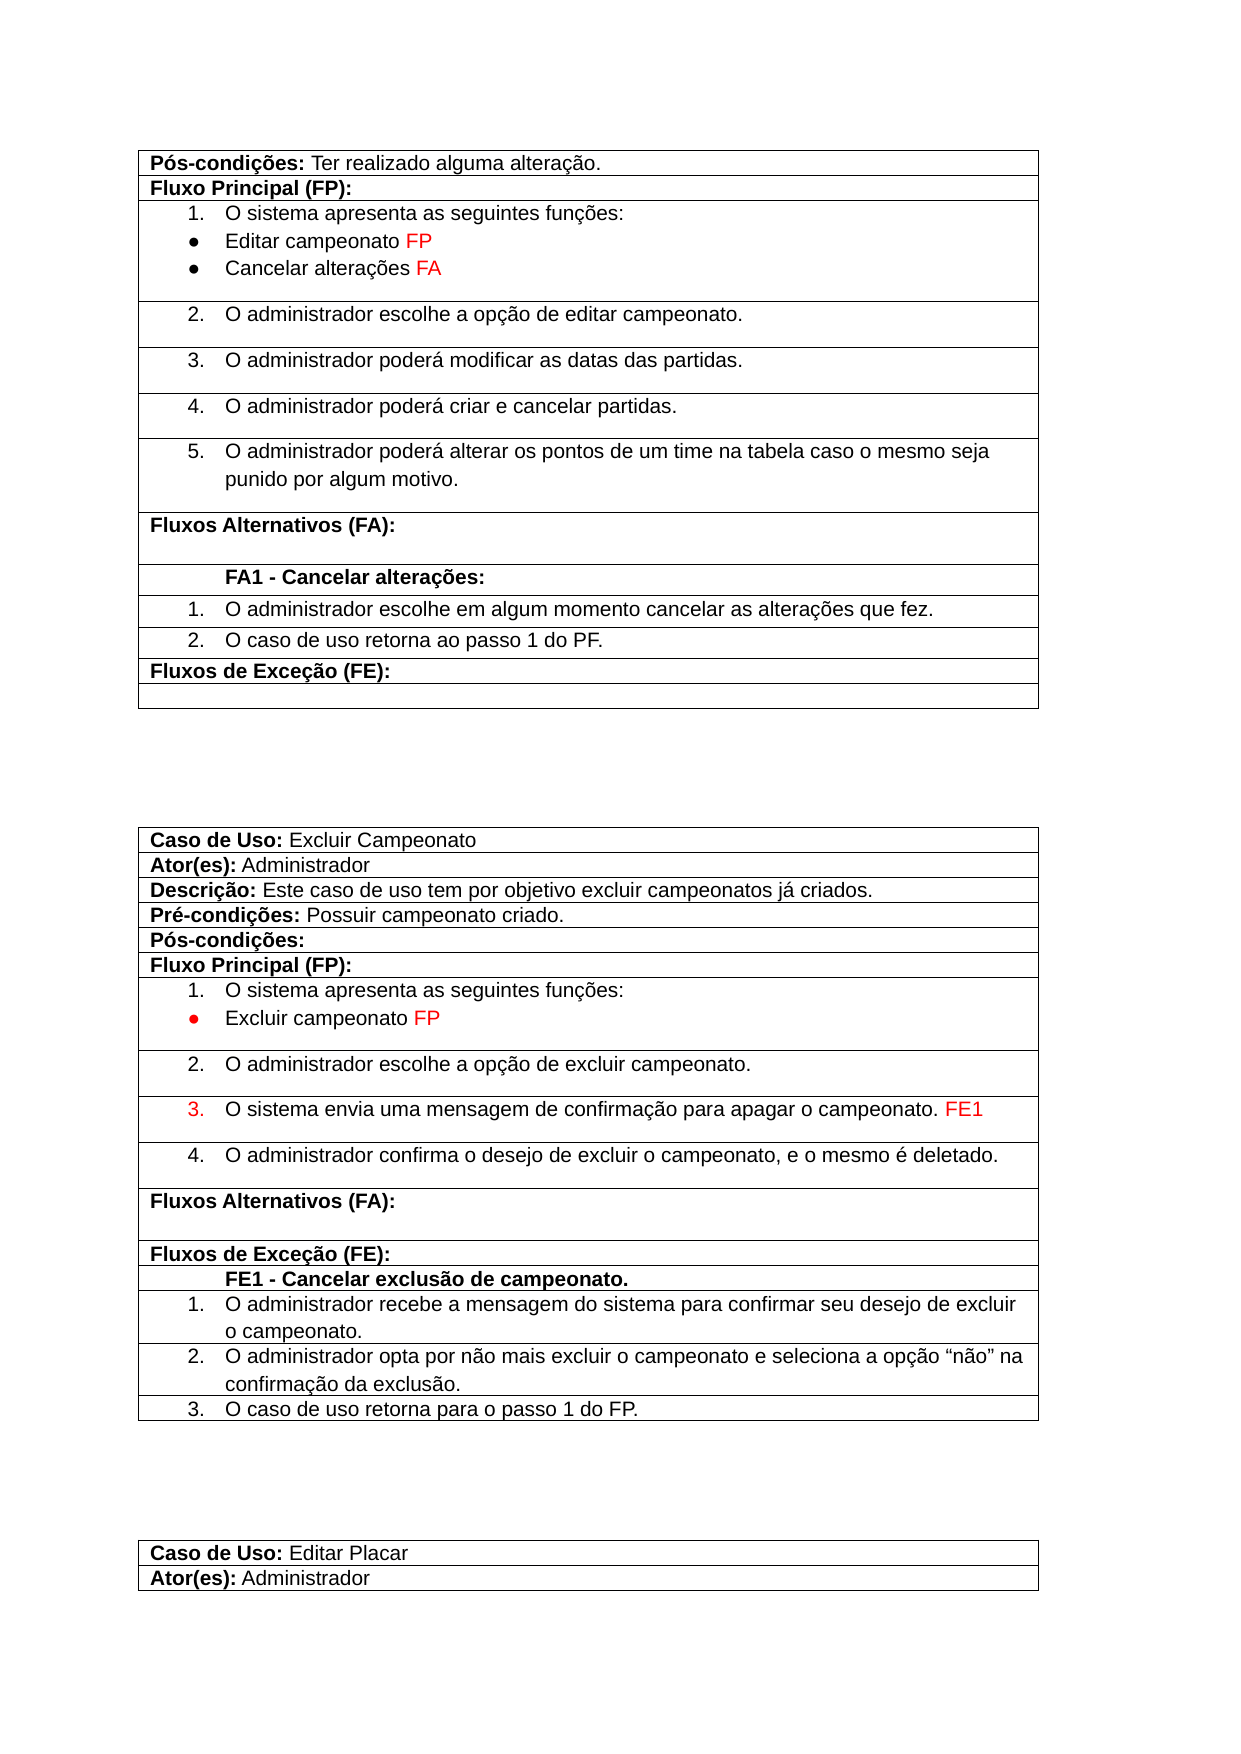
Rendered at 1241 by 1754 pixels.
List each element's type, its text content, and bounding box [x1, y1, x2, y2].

table_cell O caso de uso retorna para o passo 1 do FP. [139, 1396, 1038, 1420]
table_cell O administrador recebe a mensagem do sistema para confirmar seu desejo de excluir o campeonato. [139, 1291, 1038, 1343]
table_cell Fluxo Principal (FP): [139, 176, 1038, 200]
table_cell O administrador poderá alterar os pontos de um time na tabela caso o mesmo seja punido por algum motivo. [139, 439, 1038, 512]
table_cell FA1 - Cancelar alterações: [139, 565, 1038, 595]
table_cell Fluxos de Exceção (FE): [139, 1241, 1038, 1265]
table_cell Fluxos Alternativos (FA): [139, 1189, 1038, 1240]
table_cell Fluxos de Exceção (FE): [139, 659, 1038, 683]
table_cell Pós-condições: [139, 928, 1038, 952]
table_cell O administrador escolhe a opção de excluir campeonato. [139, 1051, 1038, 1096]
table_cell [139, 684, 1038, 708]
table_cell Ator(es): Administrador [139, 853, 1038, 877]
table_cell O sistema envia uma mensagem de confirmação para apagar o campeonato. FE1 [139, 1097, 1038, 1142]
table_cell O sistema apresenta as seguintes funções: Editar campeonato FP Cancelar alterações FA [139, 201, 1038, 301]
table_header Caso de Uso: Editar Placar [139, 1541, 1038, 1564]
table_cell Fluxos Alternativos (FA): [139, 513, 1038, 564]
table_cell O administrador opta por não mais excluir o campeonato e seleciona a opção “não” na confirmação da exclusão. [139, 1344, 1038, 1395]
table_cell O administrador escolhe em algum momento cancelar as alterações que fez. [139, 596, 1038, 627]
table_cell Pós-condições: Ter realizado alguma alteração. [139, 151, 1038, 175]
table_cell O administrador poderá modificar as datas das partidas. [139, 348, 1038, 392]
table_header Caso de Uso: Excluir Campeonato [139, 828, 1038, 852]
table_cell Descrição: Este caso de uso tem por objetivo excluir campeonatos já criados. [139, 878, 1038, 902]
table_cell O administrador confirma o desejo de excluir o campeonato, e o mesmo é deletado. [139, 1143, 1038, 1188]
table_cell O administrador poderá criar e cancelar partidas. [139, 394, 1038, 438]
table_cell Pré-condições: Possuir campeonato criado. [139, 903, 1038, 927]
table_cell O sistema apresenta as seguintes funções: Excluir campeonato FP [139, 978, 1038, 1050]
table_cell FE1 - Cancelar exclusão de campeonato. [139, 1266, 1038, 1290]
table_cell O caso de uso retorna ao passo 1 do PF. [139, 628, 1038, 658]
table_cell Fluxo Principal (FP): [139, 953, 1038, 977]
table_cell Ator(es): Administrador [139, 1566, 1038, 1589]
table_cell O administrador escolhe a opção de editar campeonato. [139, 302, 1038, 347]
